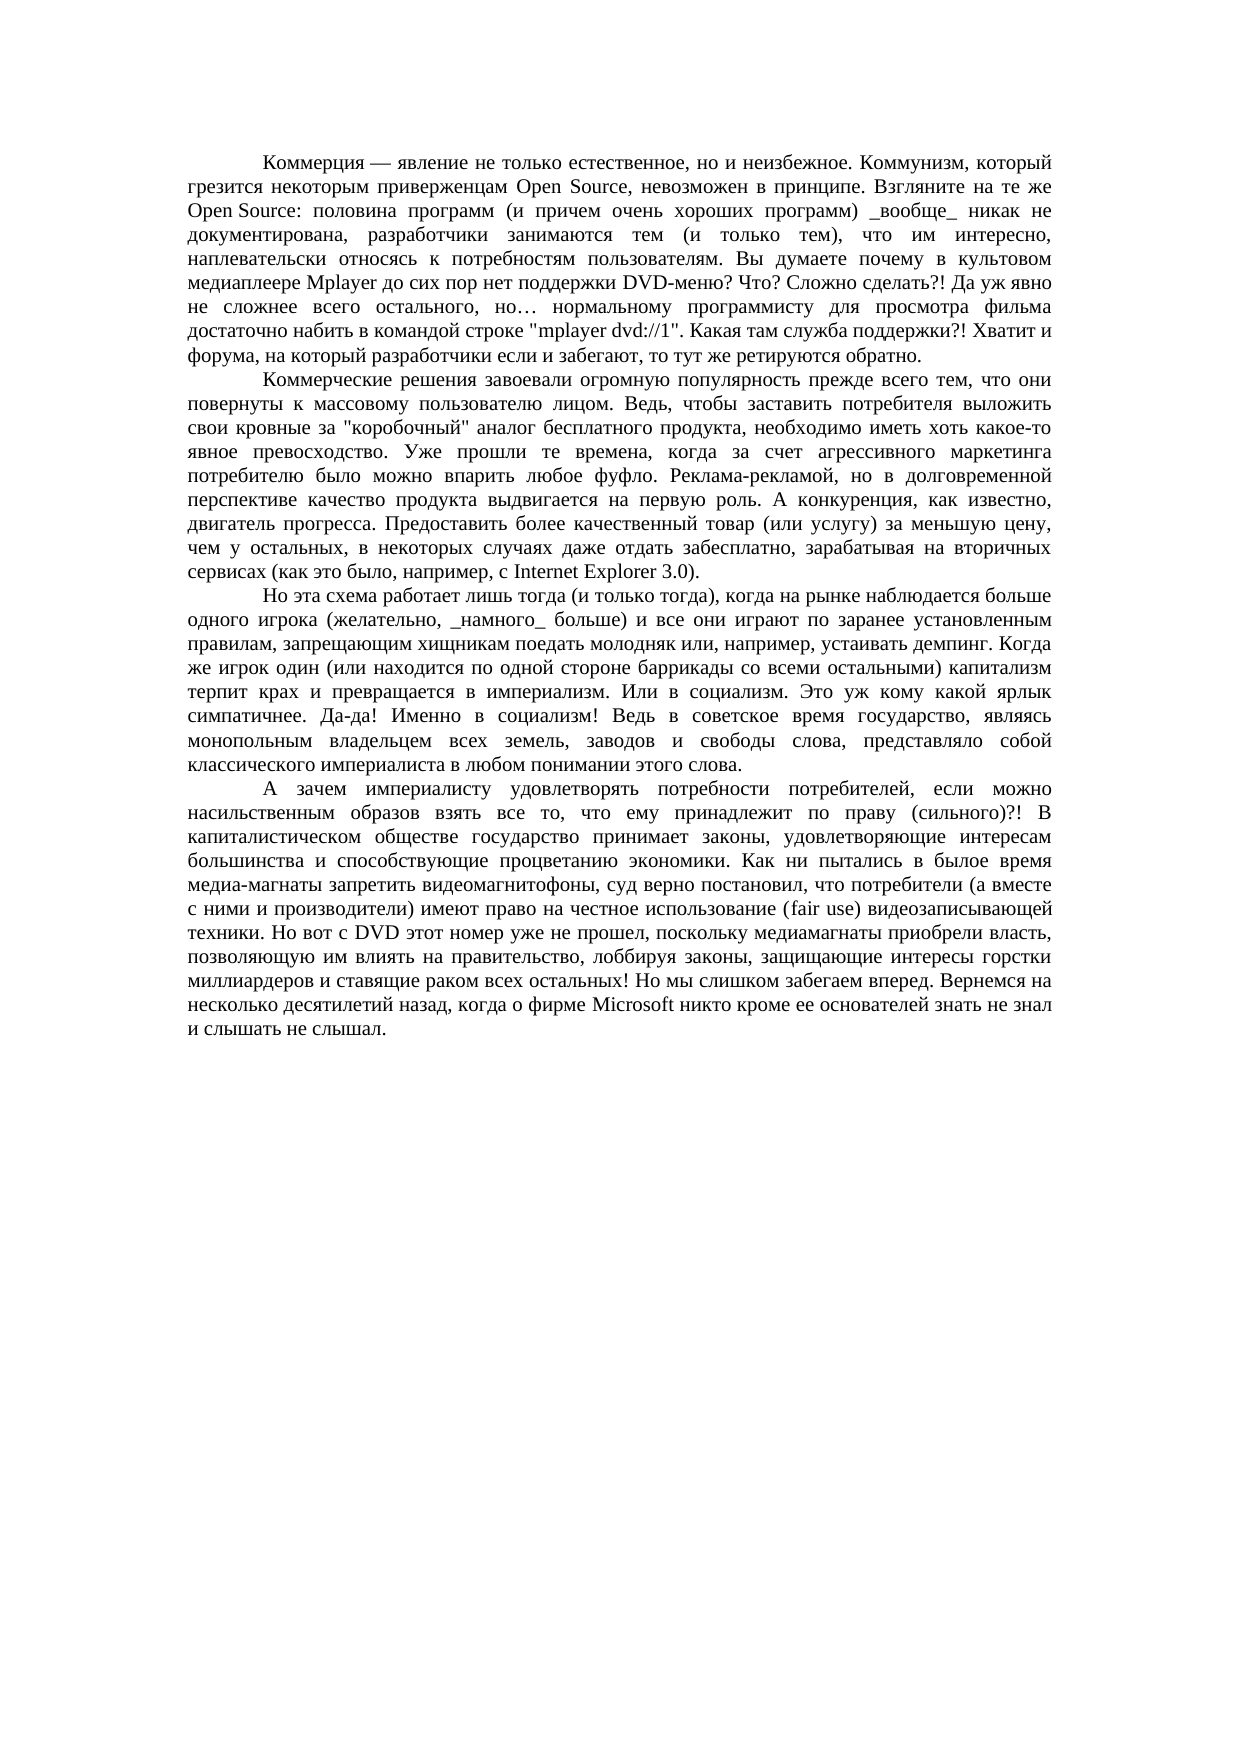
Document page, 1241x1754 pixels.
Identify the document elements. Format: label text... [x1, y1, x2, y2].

text Коммерция — явление не только естественное, но и неизбежное. Коммунизм, который грезится некоторым приверженцам Open Source, невозможен в принципе. Взгляните на те же Open Source: половина программ (и причем очень хороших программ) _вообще_ никак не документирована, разработчики занимаются тем (и только тем), что им интересно, наплевательски относясь к потребностям пользователям. Вы думаете почему в культовом медиаплеере Mplayer до сих пор нет поддержки DVD-меню? Что? Сложно сделать?! Да уж явно не сложнее всего остального, но… нормальному программисту для просмотра фильма достаточно набить в командой строке "mplayer dvd://1". Какая там служба поддержки?! Хватит и форума, на который разработчики если и забегают, то тут же ретируются обратно. [187, 150, 1053, 367]
text А зачем империалисту удовлетворять потребности потребителей, если можно насильственным образов взять все то, что ему принадлежит по праву (сильного)?! В капиталистическом обществе государство принимает законы, удовлетворяющие интересам большинства и способствующие процветанию экономики. Как ни пытались в былое время медиа-магнаты запретить видеомагнитофоны, суд верно постановил, что потребители (а вместе с ними и производители) имеют право на честное использование (fair use) видеозаписывающей техники. Но вот с DVD этот номер уже не прошел, поскольку медиамагнаты приобрели власть, позволяющую им влиять на правительство, лоббируя законы, защищающие интересы горстки миллиардеров и ставящие раком всех остальных! Но мы слишком забегаем вперед. Вернемся на несколько десятилетий назад, когда о фирме Microsoft никто кроме ее основателей знать не знал и слышать не слышал. [187, 776, 1053, 1040]
text Но эта схема работает лишь тогда (и только тогда), когда на рынке наблюдается больше одного игрока (желательно, _намного_ больше) и все они играют по заранее установленным правилам, запрещающим хищникам поедать молодняк или, например, устаивать демпинг. Когда же игрок один (или находится по одной стороне баррикады со всеми остальными) капитализм терпит крах и превращается в империализм. Или в социализм. Это уж кому какой ярлык симпатичнее. Да-да! Именно в социализм! Ведь в советское время государство, являясь монопольным владельцем всех земель, заводов и свободы слова, представляло собой классического империалиста в любом понимании этого слова. [187, 583, 1053, 776]
text Коммерческие решения завоевали огромную популярность прежде всего тем, что они повернуты к массовому пользователю лицом. Ведь, чтобы заставить потребителя выложить свои кровные за "коробочный" аналог бесплатного продукта, необходимо иметь хоть какое-то явное превосходство. Уже прошли те времена, когда за счет агрессивного маркетинга потребителю было можно впарить любое фуфло. Реклама-рекламой, но в долговременной перспективе качество продукта выдвигается на первую роль. А конкуренция, как известно, двигатель прогресса. Предоставить более качественный товар (или услугу) за меньшую цену, чем у остальных, в некоторых случаях даже отдать забесплатно, зарабатывая на вторичных сервисах (как это было, например, с Internet Explorer 3.0). [187, 367, 1053, 583]
